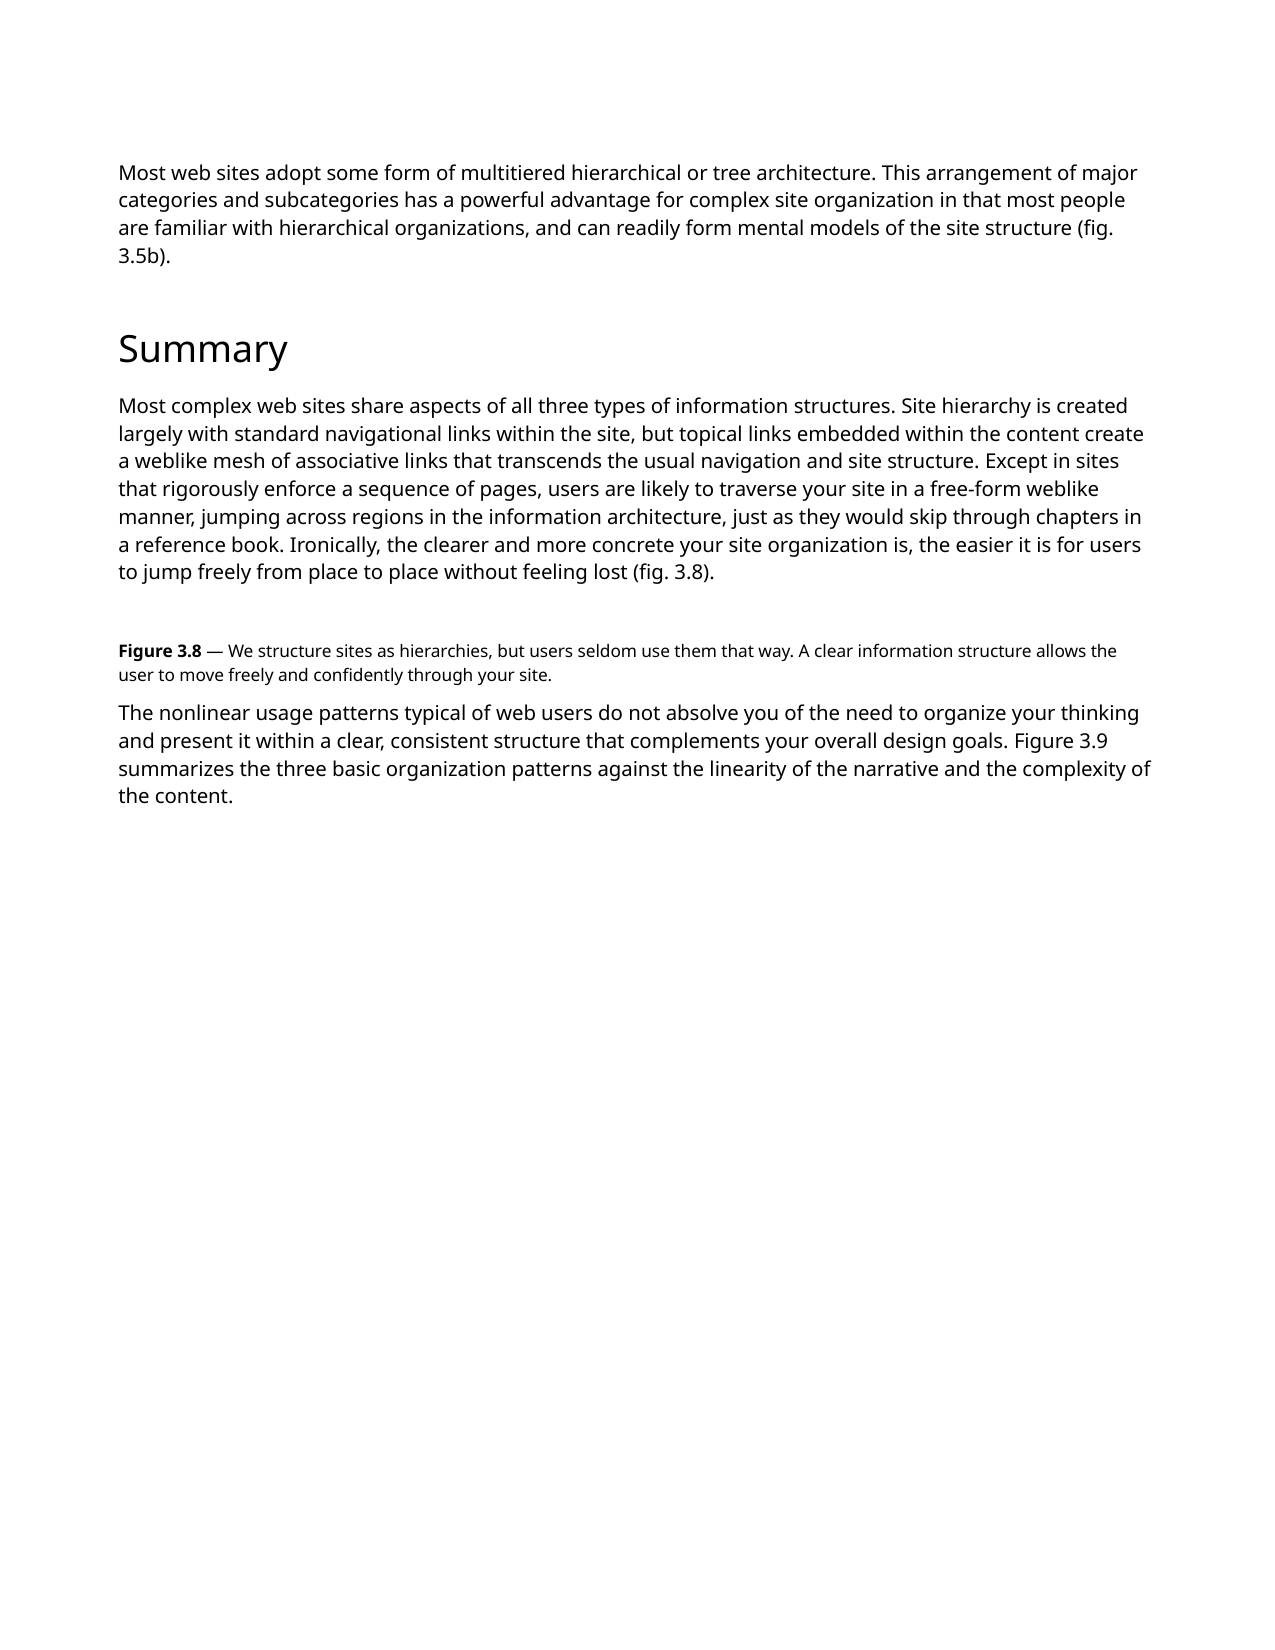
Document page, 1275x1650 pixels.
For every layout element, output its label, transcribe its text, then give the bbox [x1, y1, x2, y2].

text Most web sites adopt some form of multitiered hierarchical or tree architecture. This arrangement of major categories and subcategories has a powerful advantage for complex site organization in that most people are familiar with hierarchical organizations, and can readily form mental models of the site structure (fig. 3.5b). [118, 158, 1157, 269]
text Figure 3.8 — We structure sites as hierarchies, but users seldom use them that way. A clear information structure allows the user to move freely and confidently through your site. [118, 639, 1157, 686]
text The nonlinear usage patterns typical of web users do not absolve you of the need to organize your thinking and present it within a clear, consistent structure that complements your overall design goals. Figure 3.9 summarizes the three basic organization patterns against the linearity of the narrative and the complexity of the content. [118, 699, 1157, 809]
text Most complex web sites share aspects of all three types of information structures. Site hierarchy is created largely with standard navigational links within the site, but topical links embedded within the content create a weblike mesh of associative links that transcends the usual navigation and site structure. Except in sites that rigorously enforce a sequence of pages, users are likely to traverse your site in a free-form weblike manner, jumping across regions in the information architecture, just as they would skip through chapters in a reference book. Ironically, the clearer and more concrete your site organization is, the easier it is for users to jump freely from place to place without feeling lost (fig. 3.8). [118, 392, 1157, 586]
subtitle Summary [118, 322, 1157, 373]
